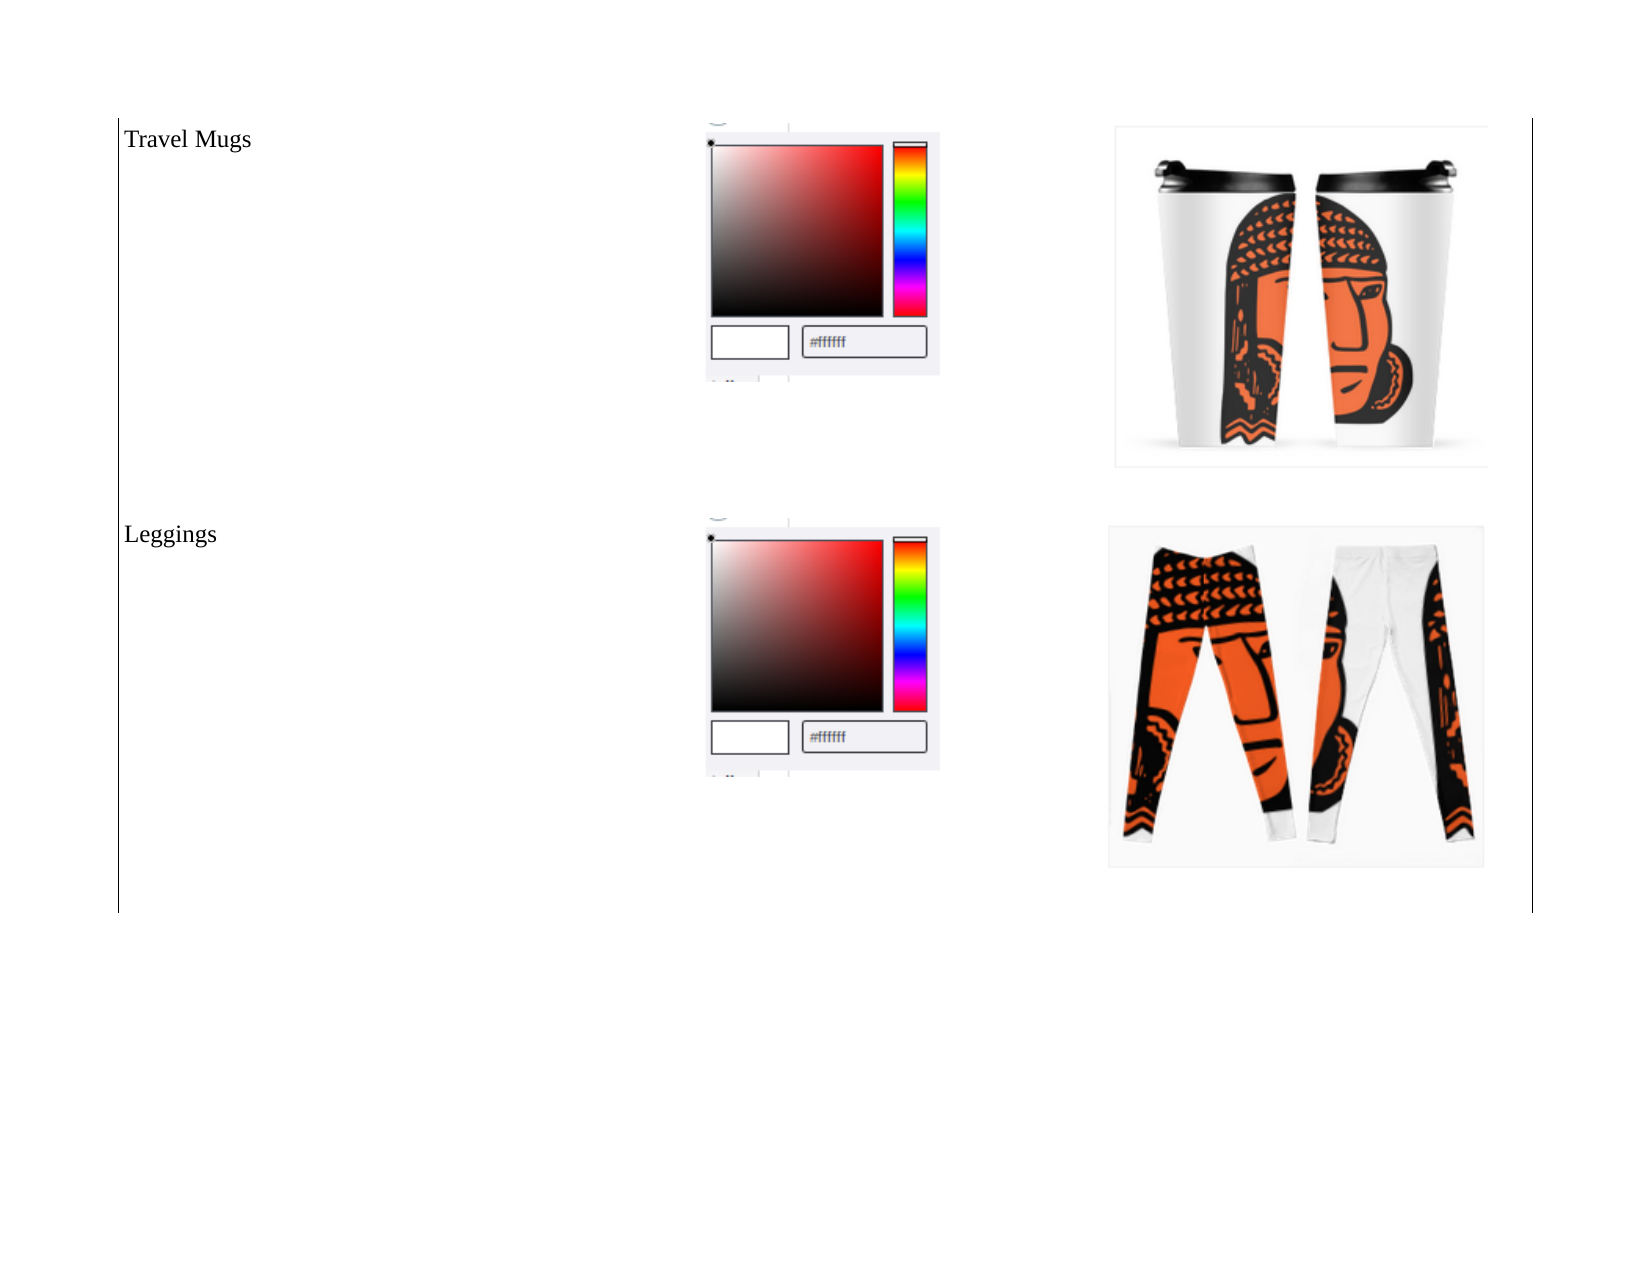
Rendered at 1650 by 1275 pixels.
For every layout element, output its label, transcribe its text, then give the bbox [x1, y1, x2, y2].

table_cell Leggings [119, 513, 589, 913]
picture [705, 518, 945, 777]
picture [1099, 518, 1494, 879]
picture [1104, 123, 1488, 479]
table_cell [1061, 513, 1532, 913]
table_cell [589, 118, 1061, 513]
table_cell [1061, 118, 1532, 513]
table_cell [589, 513, 1061, 913]
picture [705, 123, 945, 382]
table_cell Travel Mugs [119, 118, 589, 513]
